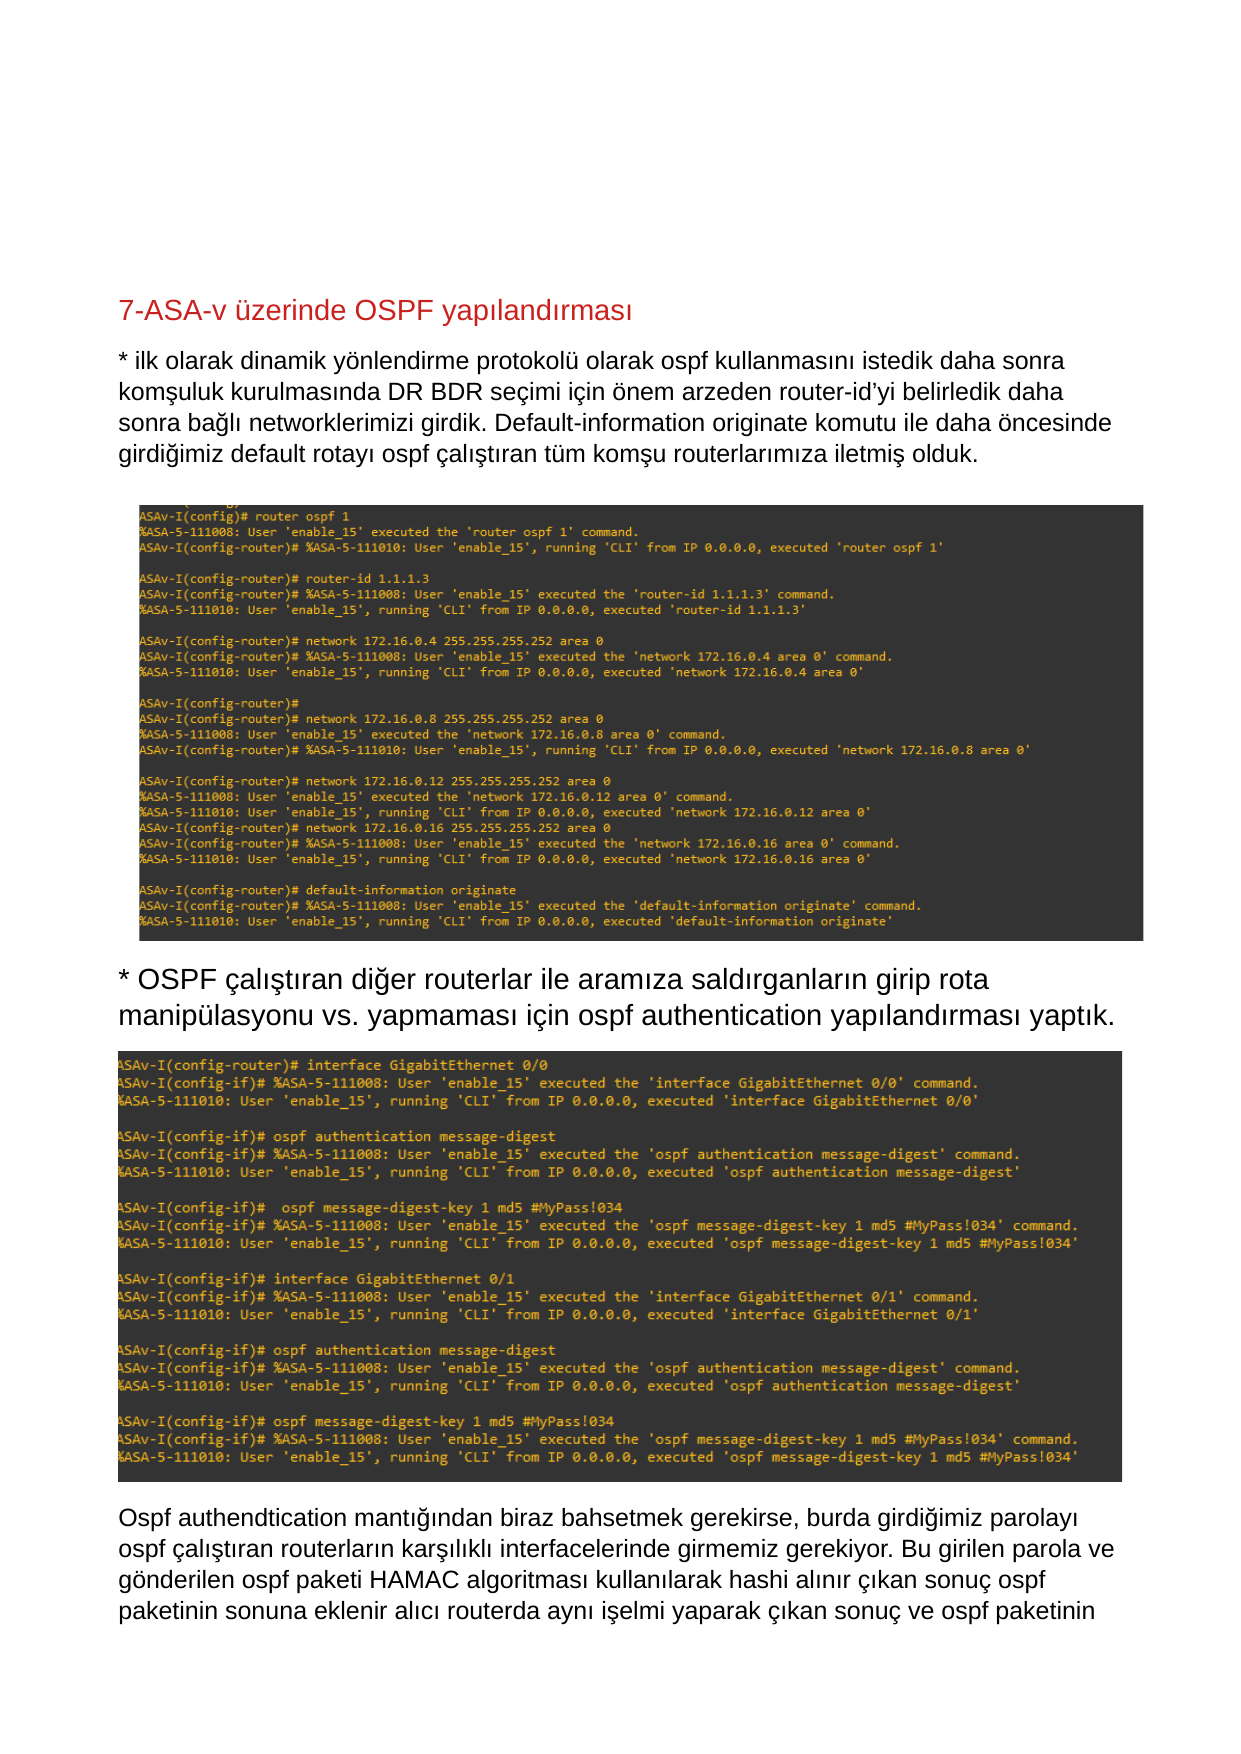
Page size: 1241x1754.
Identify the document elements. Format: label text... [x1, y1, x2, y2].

picture [118, 1051, 1123, 1482]
text * OSPF çalıştıran diğer routerlar ile aramıza saldırganların girip rota manipülasyonu vs. yapmaması için ospf authentication yapılandırması yaptık. [118, 487, 1122, 1032]
text Ospf authendtication mantığından biraz bahsetmek gerekirse, burda girdiğimiz parolayı ospf çalıştıran routerların karşılıklı interfacelerinde girmemiz gerekiyor. Bu girilen parola ve gönderilen ospf paketi HAMAC algoritması kullanılarak hashi alınır çıkan sonuç ospf paketinin sonuna eklenir alıcı routerda aynı işelmi yaparak çıkan sonuç ve ospf paketinin [118, 1482, 1122, 1625]
text 7-ASA-v üzerinde OSPF yapılandırması [118, 293, 1122, 327]
picture [139, 505, 1144, 941]
text * ilk olarak dinamik yönlendirme protokolü olarak ospf kullanmasını istedik daha sonra komşuluk kurulmasında DR BDR seçimi için önem arzeden router-id’yi belirledik daha sonra bağlı networklerimizi girdik. Default-information originate komutu ile daha öncesinde girdiğimiz default rotayı ospf çalıştıran tüm komşu routerlarımıza iletmiş olduk. [118, 346, 1122, 468]
